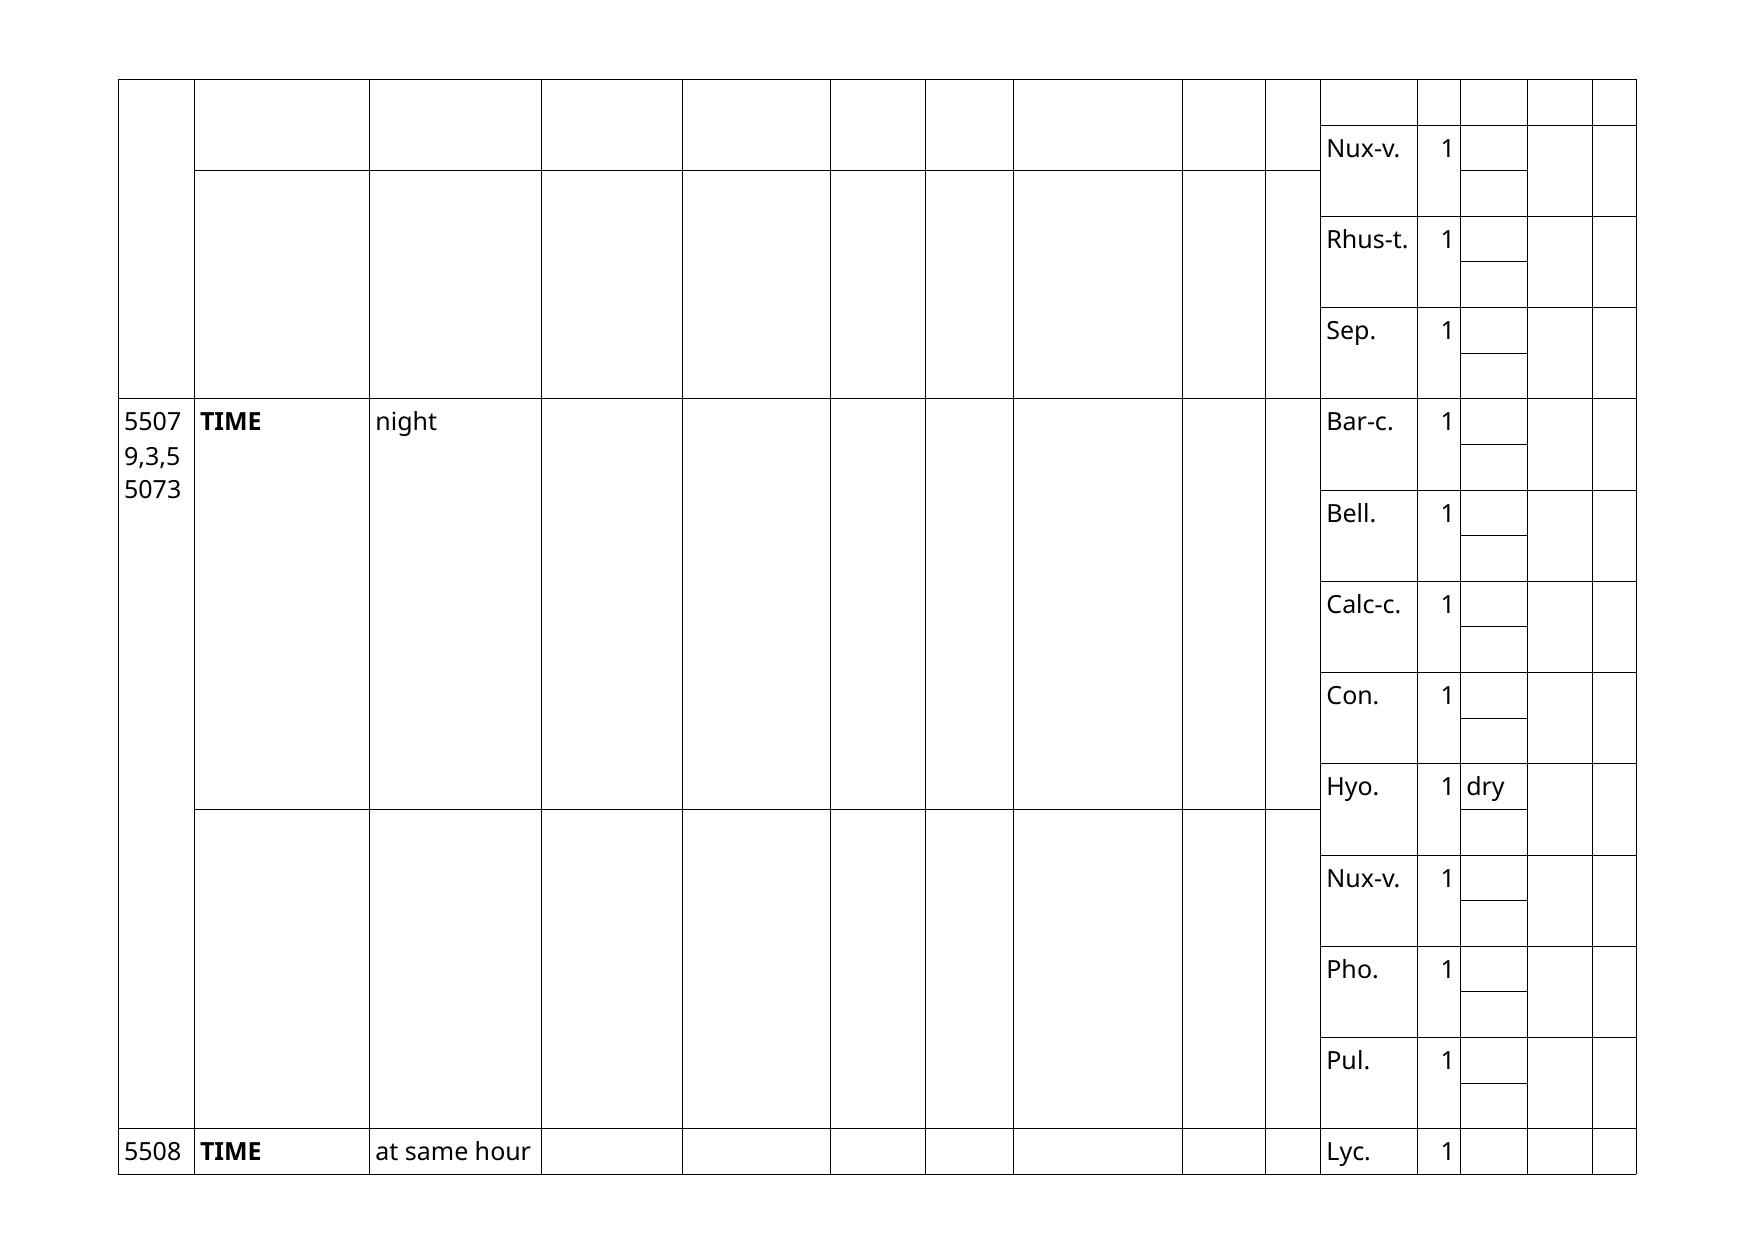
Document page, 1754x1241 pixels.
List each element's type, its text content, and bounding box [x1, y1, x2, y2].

table_cell 1 [1418, 1129, 1460, 1174]
table_cell [926, 399, 1013, 809]
table_cell [542, 399, 682, 809]
table_cell [1593, 491, 1636, 581]
table_cell [195, 171, 369, 398]
table_cell [1014, 1129, 1182, 1174]
table_cell [831, 1129, 925, 1174]
table_cell 1 [1418, 947, 1460, 1037]
table_cell [1461, 810, 1527, 854]
table_cell [1593, 673, 1636, 763]
table_cell [542, 810, 682, 1128]
table_cell [1593, 764, 1636, 854]
table_cell [1528, 947, 1592, 1037]
table_cell [1528, 491, 1592, 581]
table_cell [1461, 992, 1527, 1037]
table_cell Nux-v. [1321, 856, 1417, 946]
table_cell [1461, 491, 1527, 535]
table_cell [1593, 217, 1636, 307]
table_cell [370, 810, 541, 1128]
table_cell [926, 80, 1013, 170]
table_cell [1461, 399, 1527, 444]
table_cell 1 [1418, 673, 1460, 763]
table_cell [1461, 1129, 1527, 1174]
table_cell [1266, 171, 1320, 398]
table_cell Bar-c. [1321, 399, 1417, 489]
table_cell [542, 1129, 682, 1174]
table_cell [1593, 947, 1636, 1037]
table_cell [1461, 719, 1527, 763]
table_cell [1461, 80, 1527, 124]
table_cell [195, 80, 369, 170]
table_cell [831, 399, 925, 809]
table_cell Nux-v. [1321, 126, 1417, 216]
table_cell [1528, 217, 1592, 307]
table_cell [831, 171, 925, 398]
table_cell time [195, 1129, 369, 1174]
table_cell Calc-c. [1321, 582, 1417, 672]
table_cell [1593, 126, 1636, 216]
table_cell Pho. [1321, 947, 1417, 1037]
table_cell [1461, 1084, 1527, 1128]
table_cell [683, 171, 830, 398]
table_cell [119, 80, 194, 398]
table_cell [1593, 1038, 1636, 1128]
table_cell [1461, 171, 1527, 216]
table_cell [683, 399, 830, 809]
table_cell [1014, 810, 1182, 1128]
table_cell [926, 171, 1013, 398]
table_cell [1593, 308, 1636, 398]
table_cell [1528, 80, 1592, 124]
table_cell 5508 [119, 1129, 194, 1174]
table_cell [1528, 673, 1592, 763]
table_cell [683, 810, 830, 1128]
table_cell 1 [1418, 399, 1460, 489]
table_cell 1 [1418, 491, 1460, 581]
table_cell [1461, 308, 1527, 353]
table_cell [1528, 1038, 1592, 1128]
table_cell Bell. [1321, 491, 1417, 581]
table_cell [542, 171, 682, 398]
table_cell [1183, 810, 1265, 1128]
table_cell Con. [1321, 673, 1417, 763]
table_cell [1266, 80, 1320, 170]
table_cell Sep. [1321, 308, 1417, 398]
table_cell [926, 810, 1013, 1128]
table_cell [1461, 217, 1527, 261]
table_cell 1 [1418, 764, 1460, 854]
table_cell [1593, 856, 1636, 946]
table_cell 1 [1418, 582, 1460, 672]
table_cell [683, 80, 830, 170]
table_cell [1266, 399, 1320, 809]
table_cell [1461, 947, 1527, 991]
table_cell Pul. [1321, 1038, 1417, 1128]
table_cell [1461, 126, 1527, 170]
table_cell [1461, 901, 1527, 946]
table_cell [683, 1129, 830, 1174]
table_cell [1593, 80, 1636, 124]
table_cell [542, 80, 682, 170]
table_cell [1418, 80, 1460, 124]
table_cell Rhus-t. [1321, 217, 1417, 307]
table_cell [1266, 810, 1320, 1128]
table_cell [1014, 80, 1182, 170]
table_cell [370, 80, 541, 170]
table_cell [1266, 1129, 1320, 1174]
table_cell [1014, 399, 1182, 809]
table_cell [1528, 764, 1592, 854]
table_cell [1528, 582, 1592, 672]
table_cell at same hour [370, 1129, 541, 1174]
table_cell [1528, 399, 1592, 489]
table_cell Hyo. [1321, 764, 1417, 854]
table_cell [1593, 582, 1636, 672]
table_cell [1593, 399, 1636, 489]
table_cell [1461, 1038, 1527, 1083]
table_cell [1461, 262, 1527, 307]
table_cell [1183, 1129, 1265, 1174]
table_cell [1528, 126, 1592, 216]
table_cell 1 [1418, 217, 1460, 307]
table_cell [1528, 308, 1592, 398]
table_cell [370, 171, 541, 398]
table_cell [831, 80, 925, 170]
table_cell 1 [1418, 308, 1460, 398]
table_cell night [370, 399, 541, 809]
table_cell [1321, 80, 1417, 124]
table_cell 1 [1418, 1038, 1460, 1128]
table_cell [831, 810, 925, 1128]
table_cell [1461, 582, 1527, 626]
table_cell [1461, 856, 1527, 900]
table_cell 1 [1418, 126, 1460, 216]
table_cell dry [1461, 764, 1527, 809]
table_cell [1593, 1129, 1636, 1174]
table_cell [926, 1129, 1013, 1174]
table_cell [1183, 171, 1265, 398]
table_cell [1014, 171, 1182, 398]
table_cell [1183, 80, 1265, 170]
table_cell 55079,3,55073 [119, 399, 194, 1128]
table_cell [1461, 445, 1527, 489]
table_cell [1528, 856, 1592, 946]
table_cell Lyc. [1321, 1129, 1417, 1174]
table_cell [195, 810, 369, 1128]
table_cell time [195, 399, 369, 809]
table_cell [1461, 627, 1527, 672]
table_cell 1 [1418, 856, 1460, 946]
table_cell [1183, 399, 1265, 809]
table_cell [1461, 536, 1527, 581]
table_cell [1528, 1129, 1592, 1174]
table_cell [1461, 354, 1527, 398]
table_cell [1461, 673, 1527, 718]
